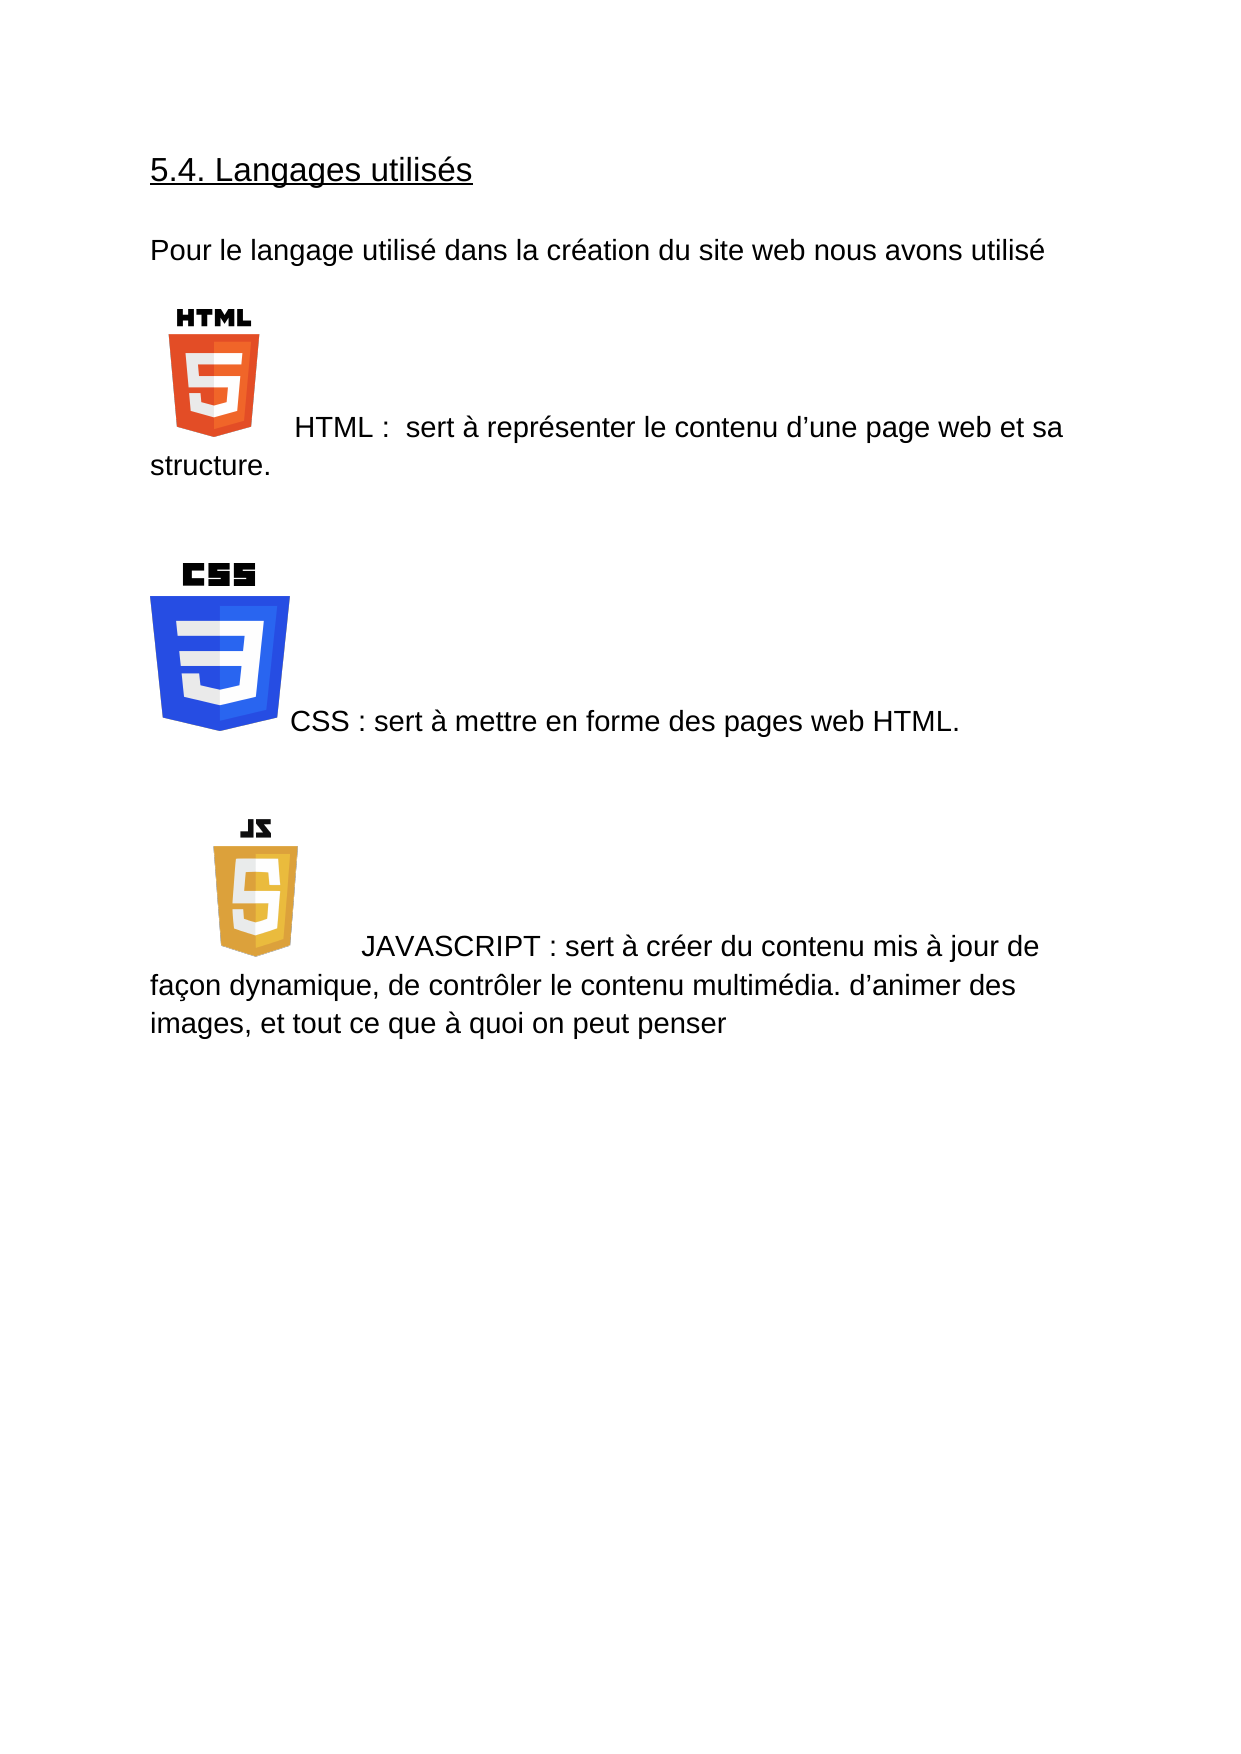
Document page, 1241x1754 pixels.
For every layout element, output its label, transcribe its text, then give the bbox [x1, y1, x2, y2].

picture [150, 563, 290, 731]
text JAVASCRIPT : sert à créer du contenu mis à jour de façon dynamique, de contrôler le contenu multimédia. d’animer des images, et tout ce que à quoi on peut penser [150, 819, 1090, 1040]
picture [150, 309, 278, 437]
text CSS : sert à mettre en forme des pages web HTML. [150, 564, 1090, 737]
text 5.4. Langages utilisés [150, 150, 1090, 188]
picture [150, 819, 361, 957]
text HTML : sert à représenter le contenu d’une page web et sa structure. [150, 310, 1090, 482]
text Pour le langage utilisé dans la création du site web nous avons utilisé [150, 233, 1090, 266]
